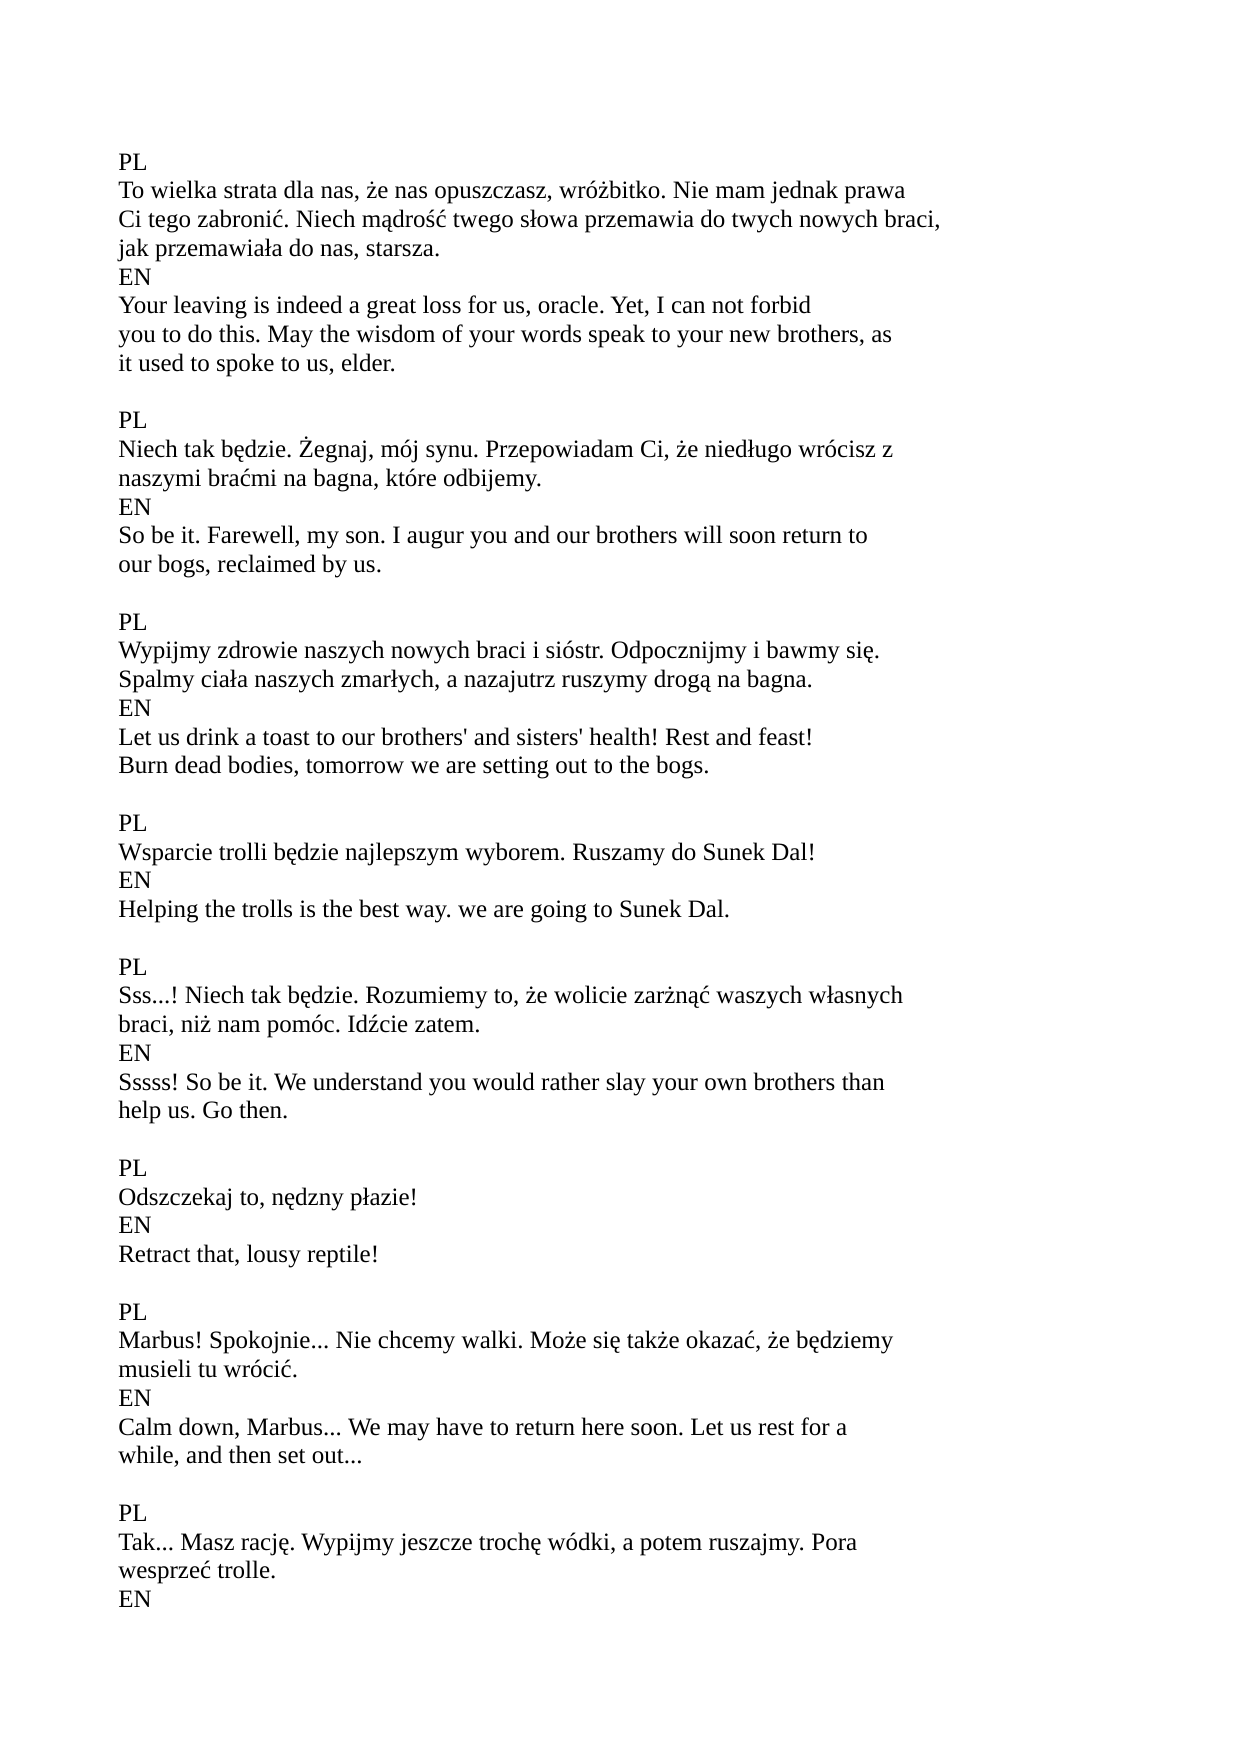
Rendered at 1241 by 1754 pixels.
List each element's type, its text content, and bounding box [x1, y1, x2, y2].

text To wielka strata dla nas, że nas opuszczasz, wróżbitko. Nie mam jednak prawa [118, 176, 1122, 204]
text EN [118, 1383, 1122, 1412]
text Burn dead bodies, tomorrow we are setting out to the bogs. [118, 751, 1122, 779]
text PL [118, 406, 1122, 434]
text PL [118, 1498, 1122, 1527]
text our bogs, reclaimed by us. [118, 549, 1122, 578]
text Sssss! So be it. We understand you would rather slay your own brothers than [118, 1067, 1122, 1096]
text PL [118, 808, 1122, 837]
text braci, niż nam pomóc. Idźcie zatem. [118, 1009, 1122, 1038]
text Your leaving is indeed a great loss for us, oracle. Yet, I can not forbid [118, 291, 1122, 319]
text PL [118, 147, 1122, 176]
text Tak... Masz rację. Wypijmy jeszcze trochę wódki, a potem ruszajmy. Pora [118, 1527, 1122, 1556]
text EN [118, 1584, 1122, 1613]
text help us. Go then. [118, 1096, 1122, 1124]
text naszymi braćmi na bagna, które odbijemy. [118, 463, 1122, 492]
text PL [118, 952, 1122, 981]
text Helping the trolls is the best way. we are going to Sunek Dal. [118, 894, 1122, 923]
text EN [118, 492, 1122, 521]
text you to do this. May the wisdom of your words speak to your new brothers, as [118, 319, 1122, 348]
text Spalmy ciała naszych zmarłych, a nazajutrz ruszymy drogą na bagna. [118, 664, 1122, 693]
text EN [118, 1038, 1122, 1067]
text while, and then set out... [118, 1441, 1122, 1469]
text Niech tak będzie. Żegnaj, mój synu. Przepowiadam Ci, że niedługo wrócisz z [118, 434, 1122, 463]
text PL [118, 1297, 1122, 1326]
text musieli tu wrócić. [118, 1354, 1122, 1383]
text PL [118, 607, 1122, 636]
text Ci tego zabronić. Niech mądrość twego słowa przemawia do twych nowych braci, [118, 204, 1122, 233]
text Calm down, Marbus... We may have to return here soon. Let us rest for a [118, 1412, 1122, 1441]
text Retract that, lousy reptile! [118, 1239, 1122, 1268]
text EN [118, 866, 1122, 894]
text wesprzeć trolle. [118, 1556, 1122, 1584]
text Wypijmy zdrowie naszych nowych braci i sióstr. Odpocznijmy i bawmy się. [118, 636, 1122, 664]
text Marbus! Spokojnie... Nie chcemy walki. Może się także okazać, że będziemy [118, 1326, 1122, 1354]
text Sss...! Niech tak będzie. Rozumiemy to, że wolicie zarżnąć waszych własnych [118, 981, 1122, 1009]
text EN [118, 693, 1122, 722]
text it used to spoke to us, elder. [118, 348, 1122, 377]
text Let us drink a toast to our brothers' and sisters' health! Rest and feast! [118, 722, 1122, 751]
text Wsparcie trolli będzie najlepszym wyborem. Ruszamy do Sunek Dal! [118, 837, 1122, 866]
text EN [118, 1211, 1122, 1239]
text PL [118, 1153, 1122, 1182]
text So be it. Farewell, my son. I augur you and our brothers will soon return to [118, 521, 1122, 549]
text EN [118, 262, 1122, 291]
text Odszczekaj to, nędzny płazie! [118, 1182, 1122, 1211]
text jak przemawiała do nas, starsza. [118, 233, 1122, 262]
